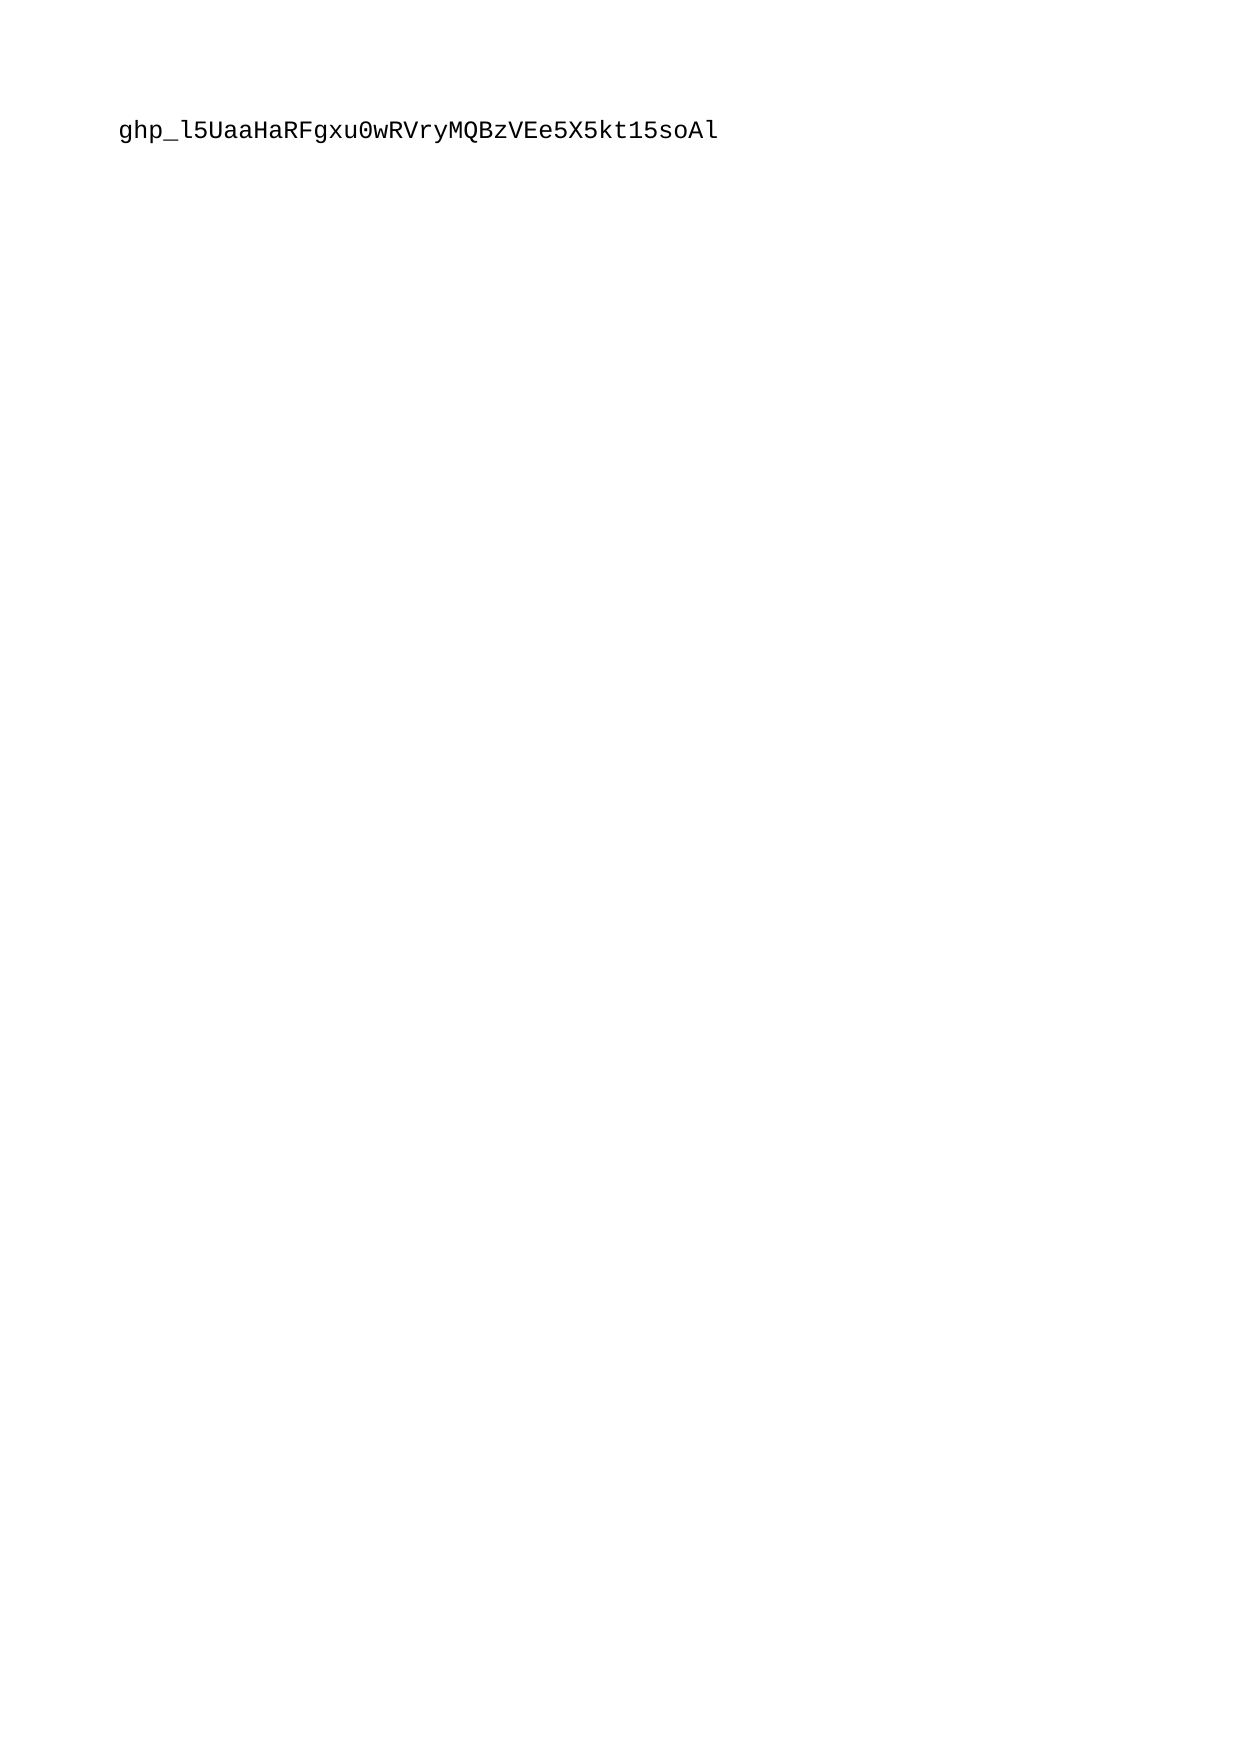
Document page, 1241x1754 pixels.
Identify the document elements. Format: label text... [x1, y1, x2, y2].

text 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 [118, 118, 1122, 146]
